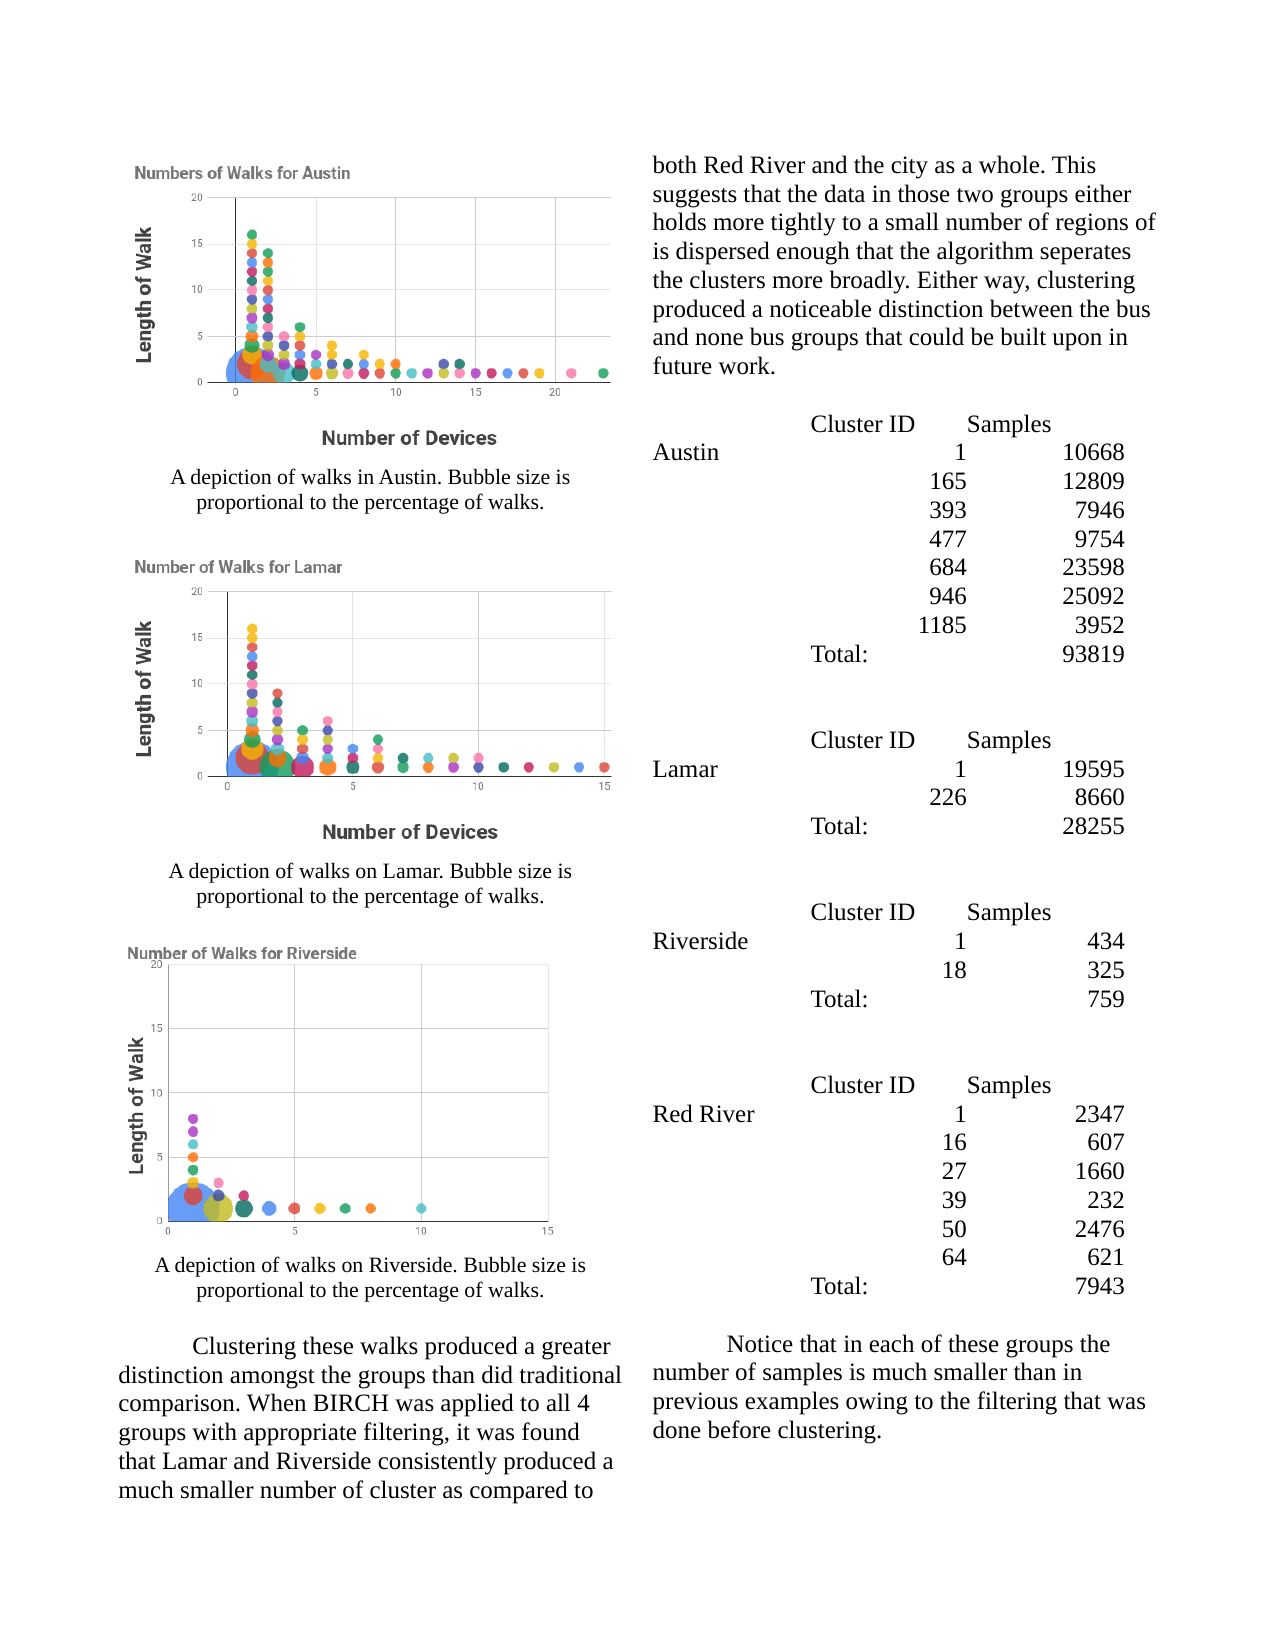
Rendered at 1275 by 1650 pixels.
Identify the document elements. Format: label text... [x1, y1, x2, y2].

table_header Samples [967, 898, 1124, 926]
table_cell Red River [653, 1099, 810, 1127]
table_cell 23598 [967, 553, 1124, 581]
table_cell Total: [810, 1271, 967, 1300]
picture [118, 543, 627, 858]
table_cell Total: [810, 639, 967, 667]
text Notice that in each of these groups the number of samples is much smaller than in previous examples owing to the filtering that was done before clustering. [652, 1329, 1157, 1444]
table_cell 19595 [967, 754, 1124, 782]
table_cell [653, 581, 810, 610]
picture [118, 937, 628, 1252]
table_header Samples [967, 725, 1124, 754]
table_cell Lamar [653, 754, 810, 782]
table_cell 25092 [967, 581, 1124, 610]
table_cell 3952 [967, 610, 1124, 639]
table_cell [653, 610, 810, 639]
table_cell [653, 955, 810, 984]
table_cell [653, 984, 810, 1012]
table_cell Riverside [653, 926, 810, 955]
table_cell [653, 783, 810, 811]
table_cell 1 [810, 1099, 967, 1127]
table_cell 8660 [967, 783, 1124, 811]
table_cell 28255 [967, 811, 1124, 840]
table_cell 2476 [967, 1214, 1124, 1242]
table_cell 1 [810, 438, 967, 466]
table_cell 232 [967, 1185, 1124, 1214]
table_cell 10668 [967, 438, 1124, 466]
table_cell 607 [967, 1128, 1124, 1156]
table_cell 684 [810, 553, 967, 581]
table_cell 50 [810, 1214, 967, 1242]
table_header Samples [967, 1070, 1124, 1099]
text A depiction of walks in Austin. Bubble size is proportional to the percentage of walks. [118, 464, 622, 514]
table_cell 2347 [967, 1099, 1124, 1127]
table_cell 1 [810, 754, 967, 782]
table_cell 759 [967, 984, 1124, 1012]
table_header [653, 725, 810, 754]
table_header Cluster ID [810, 1070, 967, 1099]
table_cell [653, 1243, 810, 1271]
table_cell 64 [810, 1243, 967, 1271]
text Clustering these walks produced a greater distinction amongst the groups than did traditional comparison. When BIRCH was applied to all 4 groups with appropriate filtering, it was found that Lamar and Riverside consistently produced a much smaller number of cluster as compared to [118, 1331, 622, 1503]
table_cell [653, 524, 810, 552]
table_cell Total: [810, 811, 967, 840]
table_cell [653, 639, 810, 667]
table_cell 12809 [967, 466, 1124, 495]
table_header Cluster ID [810, 409, 967, 437]
table_cell 477 [810, 524, 967, 552]
table_cell 325 [967, 955, 1124, 984]
table_cell [653, 1271, 810, 1300]
table_cell 27 [810, 1156, 967, 1185]
table_cell 1660 [967, 1156, 1124, 1185]
table_cell 9754 [967, 524, 1124, 552]
table_cell 18 [810, 955, 967, 984]
table_cell 621 [967, 1243, 1124, 1271]
text A depiction of walks on Riverside. Bubble size is proportional to the percentage of walks. [118, 1252, 622, 1302]
table_cell 7946 [967, 495, 1124, 524]
table_cell 39 [810, 1185, 967, 1214]
table_cell 393 [810, 495, 967, 524]
picture [118, 150, 626, 464]
table_cell [653, 466, 810, 495]
table_cell Total: [810, 984, 967, 1012]
table_cell 93819 [967, 639, 1124, 667]
table_cell 1185 [810, 610, 967, 639]
table_cell [653, 1185, 810, 1214]
table_cell [653, 1214, 810, 1242]
table_cell 16 [810, 1128, 967, 1156]
table_header [653, 1070, 810, 1099]
table_cell [653, 1156, 810, 1185]
table_cell [653, 1128, 810, 1156]
table_cell 7943 [967, 1271, 1124, 1300]
table_header [653, 898, 810, 926]
table_cell [653, 553, 810, 581]
table_header Cluster ID [810, 898, 967, 926]
table_header Cluster ID [810, 725, 967, 754]
table_cell Austin [653, 438, 810, 466]
table_cell [653, 811, 810, 840]
table_cell 1 [810, 926, 967, 955]
table_header [653, 409, 810, 437]
text A depiction of walks on Lamar. Bubble size is proportional to the percentage of walks. [118, 858, 622, 908]
table_cell 434 [967, 926, 1124, 955]
table_cell 226 [810, 783, 967, 811]
text both Red River and the city as a whole. This suggests that the data in those two groups either holds more tightly to a small number of regions of is dispersed enough that the algorithm seperates the clusters more broadly. Either way, clustering produced a noticeable distinction between the bus and none bus groups that could be built upon in future work. [652, 150, 1157, 380]
table_header Samples [967, 409, 1124, 437]
table_cell 165 [810, 466, 967, 495]
table_cell [653, 495, 810, 524]
table_cell 946 [810, 581, 967, 610]
